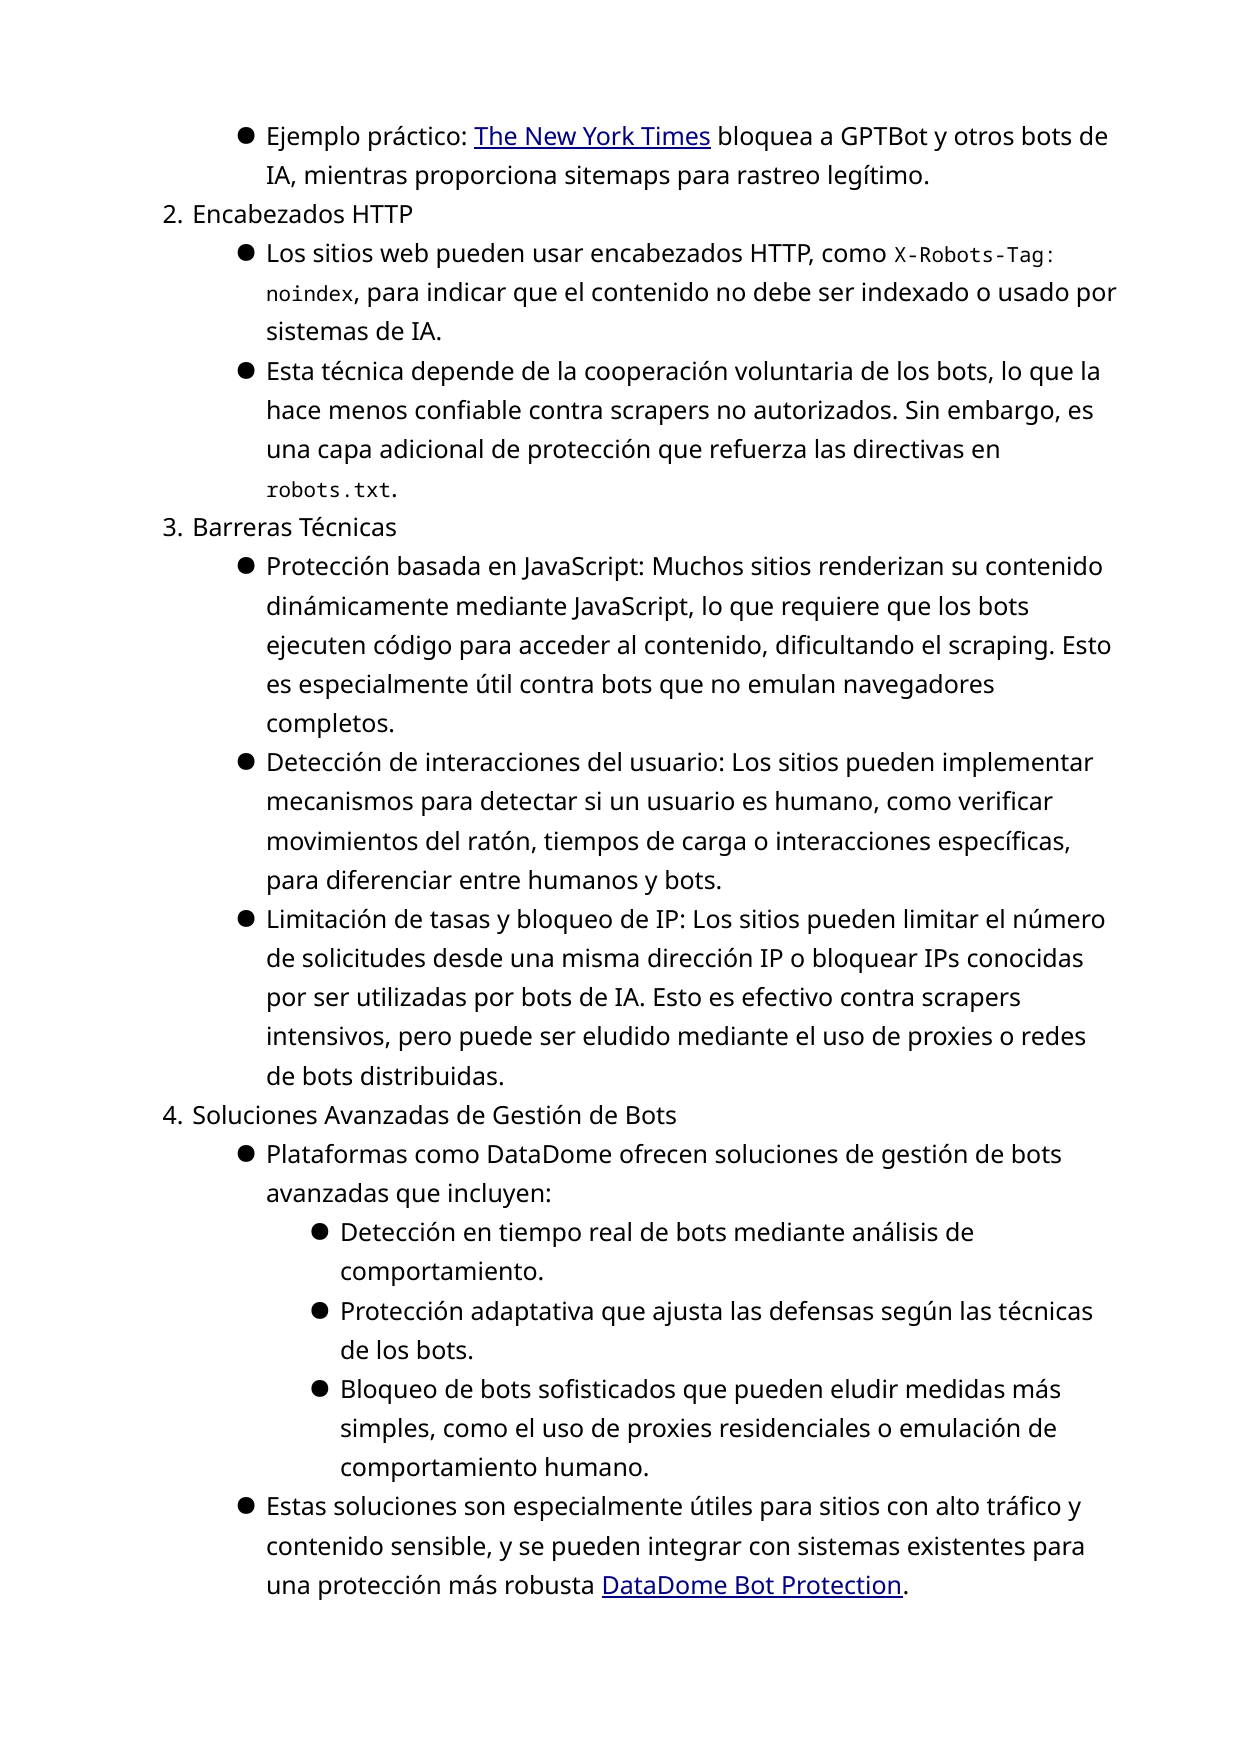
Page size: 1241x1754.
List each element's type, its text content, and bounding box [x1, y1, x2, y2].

list Detección en tiempo real de bots mediante análisis de comportamiento. [310, 1215, 1122, 1288]
list Detección de interacciones del usuario: Los sitios pueden implementar mecanismos para detectar si un usuario es humano, como verificar movimientos del ratón, tiempos de carga o interacciones específicas, para diferenciar entre humanos y bots. [236, 745, 1122, 896]
list Bloqueo de bots sofisticados que pueden eludir medidas más simples, como el uso de proxies residenciales o emulación de comportamiento humano. [310, 1371, 1122, 1484]
list Plataformas como DataDome ofrecen soluciones de gestión de bots avanzadas que incluyen: [236, 1136, 1122, 1210]
list Encabezados HTTP [162, 196, 1122, 231]
list Barreras Técnicas [162, 510, 1122, 544]
list Ejemplo práctico: The New York Times bloquea a GPTBot y otros bots de IA, mientras proporciona sitemaps para rastreo legítimo. [236, 118, 1122, 191]
list Estas soluciones son especialmente útiles para sitios con alto tráfico y contenido sensible, y se pueden integrar con sistemas existentes para una protección más robusta DataDome Bot Protection. [236, 1489, 1122, 1601]
list Soluciones Avanzadas de Gestión de Bots [162, 1097, 1122, 1131]
list Esta técnica depende de la cooperación voluntaria de los bots, lo que la hace menos confiable contra scrapers no autorizados. Sin embargo, es una capa adicional de protección que refuerza las directivas en robots.txt. [236, 353, 1122, 505]
list Limitación de tasas y bloqueo de IP: Los sitios pueden limitar el número de solicitudes desde una misma dirección IP o bloquear IPs conocidas por ser utilizadas por bots de IA. Esto es efectivo contra scrapers intensivos, pero puede ser eludido mediante el uso de proxies o redes de bots distribuidas. [236, 901, 1122, 1092]
list Protección basada en JavaScript: Muchos sitios renderizan su contenido dinámicamente mediante JavaScript, lo que requiere que los bots ejecuten código para acceder al contenido, dificultando el scraping. Esto es especialmente útil contra bots que no emulan navegadores completos. [236, 549, 1122, 740]
list Los sitios web pueden usar encabezados HTTP, como X-Robots-Tag: noindex, para indicar que el contenido no debe ser indexado o usado por sistemas de IA. [236, 236, 1122, 348]
list Protección adaptativa que ajusta las defensas según las técnicas de los bots. [310, 1293, 1122, 1366]
